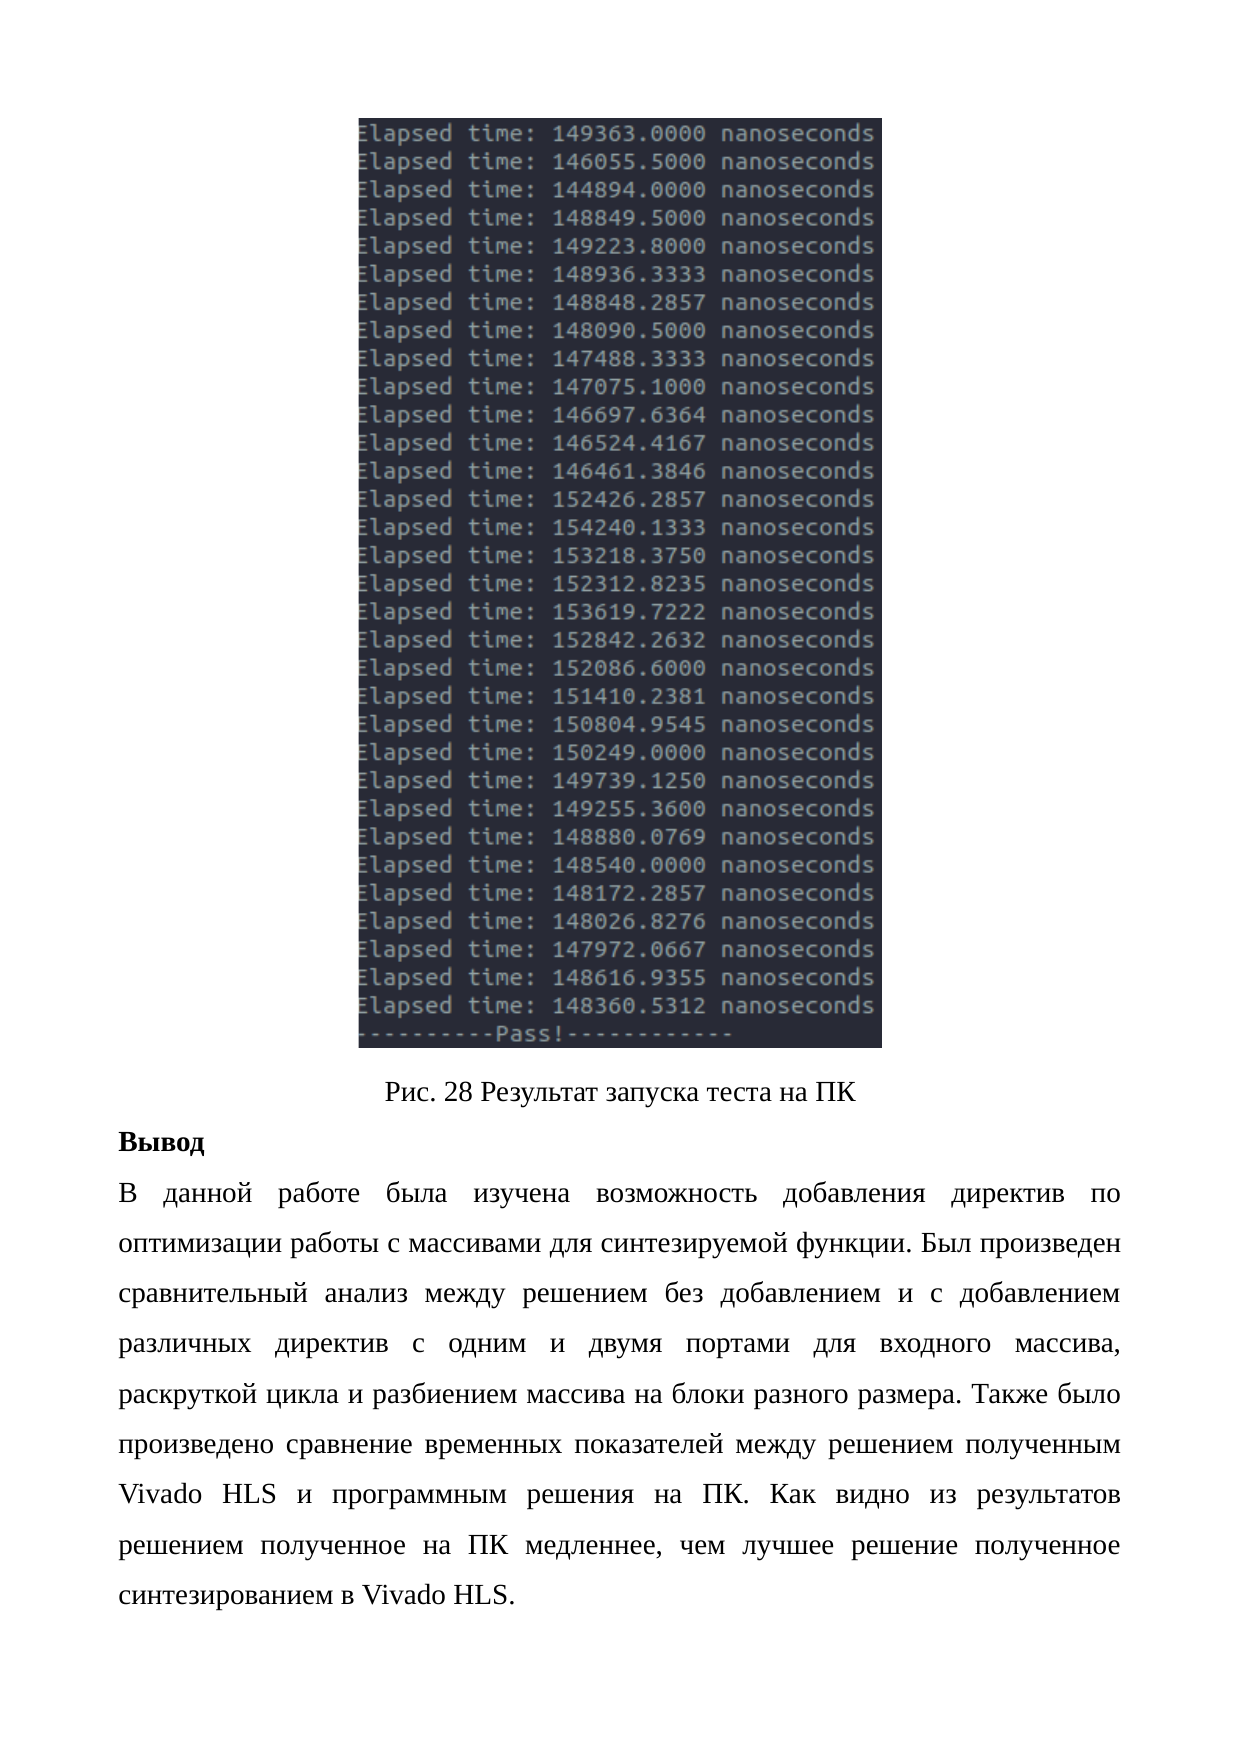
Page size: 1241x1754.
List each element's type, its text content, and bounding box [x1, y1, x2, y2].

text Рис. 28 Результат запуска теста на ПК [118, 1074, 1122, 1108]
text В данной работе была изучена возможность добавления директив по оптимизации работы с массивами для синтезируемой функции. Был произведен сравнительный анализ между решением без добавлением и с добавлением различных директив с одним и двумя портами для входного массива, раскруткой цикла и разбиением массива на блоки разного размера. Также было произведено сравнение временных показателей между решением полученным Vivado HLS и программным решения на ПК. Как видно из результатов решением полученное на ПК медленнее, чем лучшее решение полученное синтезированием в Vivado HLS. [118, 1175, 1122, 1611]
picture [358, 118, 882, 1048]
text Вывод [118, 1124, 1122, 1158]
